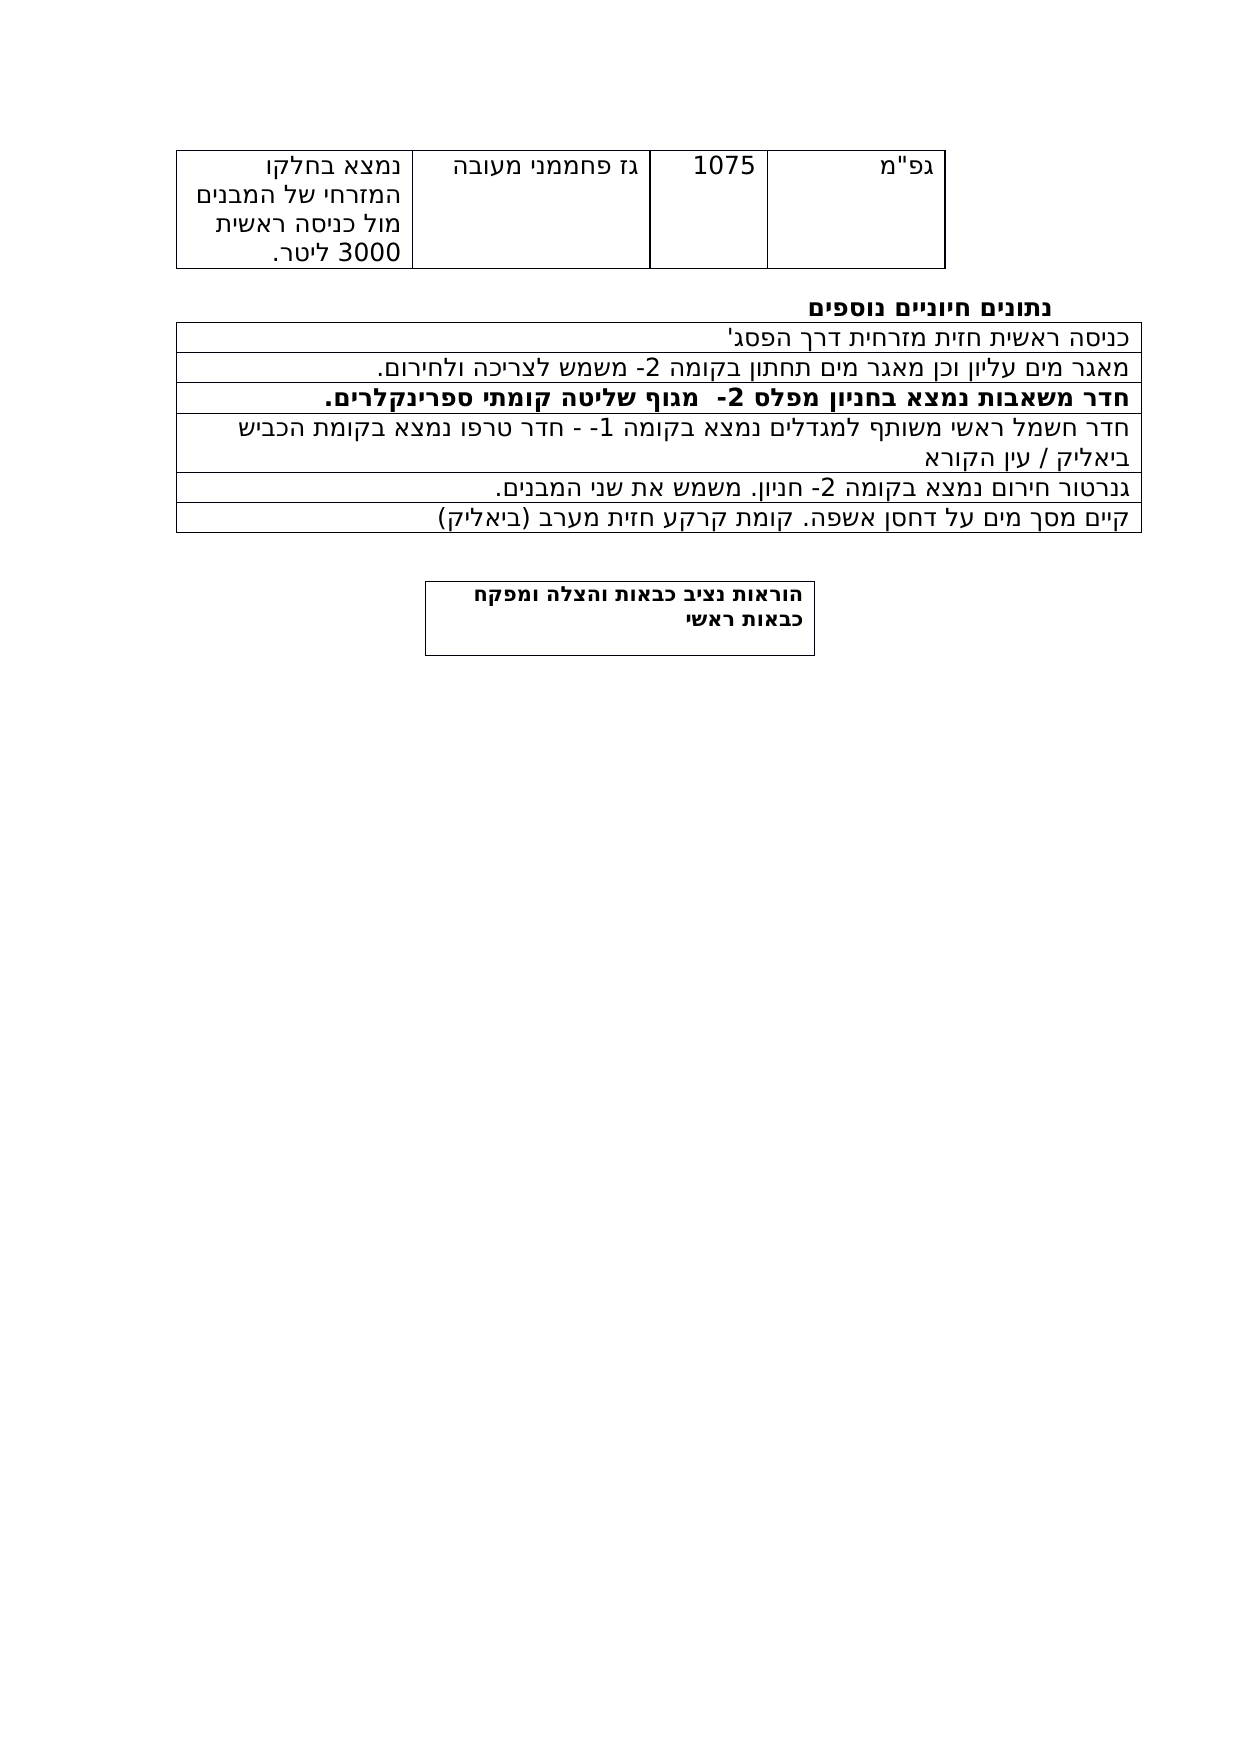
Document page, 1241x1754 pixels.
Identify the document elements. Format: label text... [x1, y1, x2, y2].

table_cell גפ"מ [768, 151, 944, 268]
table_header כניסה ראשית חזית מזרחית דרך הפסג' [177, 323, 1141, 352]
table_cell חדר חשמל ראשי משותף למגדלים נמצא בקומה 1- - חדר טרפו נמצא בקומת הכביש ביאליק / עין הקורא [177, 414, 1141, 472]
table_cell נמצא בחלקו המזרחי של המבנים מול כניסה ראשית 3000 ליטר. [177, 151, 412, 268]
table_cell 1075 [651, 151, 767, 268]
text נתונים חיוניים נוספים [187, 293, 1053, 322]
table_cell גז פחממני מעובה [413, 151, 649, 268]
table_cell גנרטור חירום נמצא בקומה 2- חניון. משמש את שני המבנים. [177, 473, 1141, 502]
table_cell קיים מסך מים על דחסן אשפה. קומת קרקע חזית מערב (ביאליק) [177, 503, 1141, 532]
table_header הוראות נציב כבאות והצלה ומפקח כבאות ראשי [426, 582, 814, 655]
table_cell חדר משאבות נמצא בחניון מפלס 2- מגוף שליטה קומתי ספרינקלרים. [177, 383, 1141, 412]
table_cell מאגר מים עליון וכן מאגר מים תחתון בקומה 2- משמש לצריכה ולחירום. [177, 353, 1141, 382]
